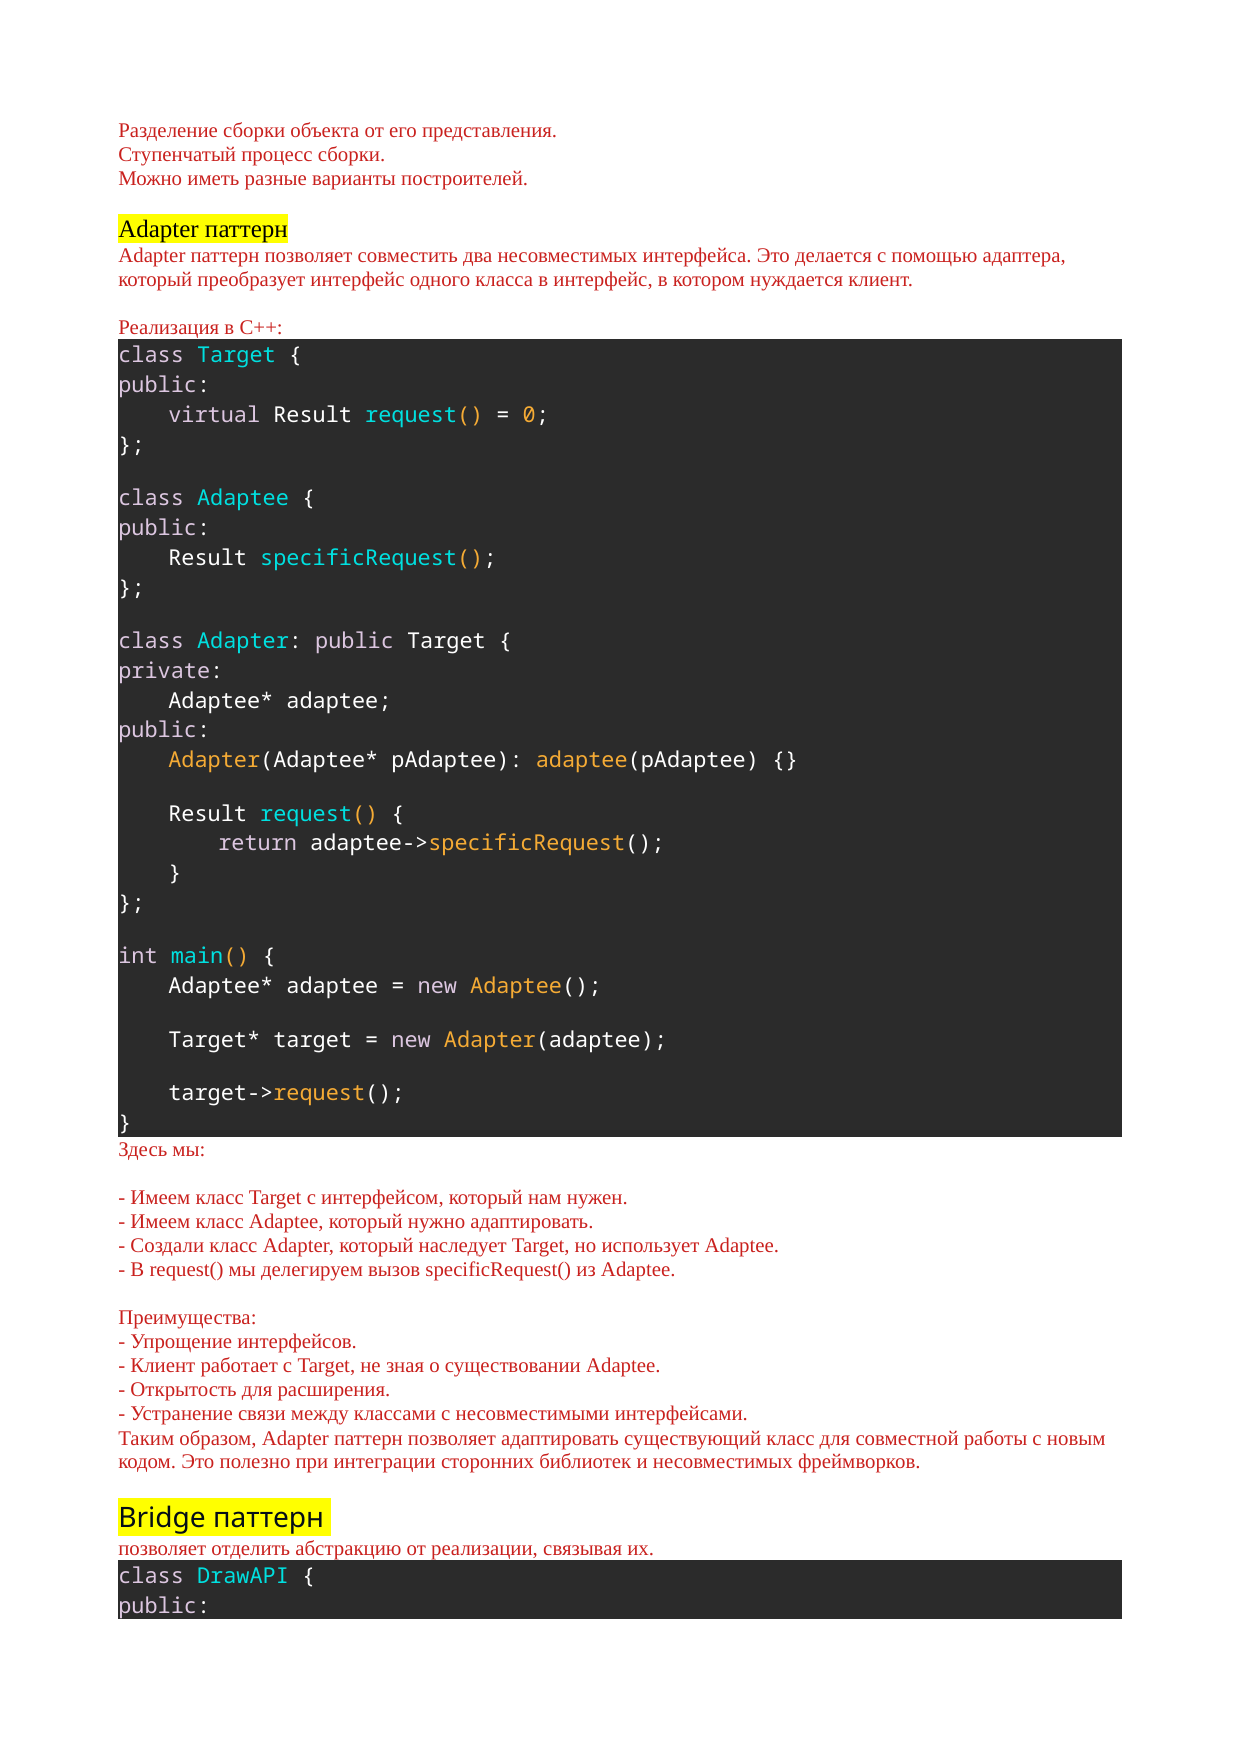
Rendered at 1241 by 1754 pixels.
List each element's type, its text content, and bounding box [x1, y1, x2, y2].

text class DrawAPI { [118, 1560, 1122, 1590]
text Adapter паттерн позволяет совместить два несовместимых интерфейса. Это делается с помощью адаптера, который преобразует интерфейс одного класса в интерфейс, в котором нуждается клиент. [118, 243, 1122, 291]
text - В request() мы делегируем вызов specificRequest() из Adaptee. [118, 1257, 1122, 1281]
text private: [118, 655, 1122, 684]
text Таким образом, Adapter паттерн позволяет адаптировать существующий класс для совместной работы с новым кодом. Это полезно при интеграции сторонних библиотек и несовместимых фреймворков. [118, 1425, 1122, 1473]
text - Создали класс Adapter, который наследует Target, но использует Adaptee. [118, 1233, 1122, 1257]
text } [118, 857, 1122, 887]
text }; [118, 429, 1122, 458]
text Result request() { [118, 798, 1122, 827]
text Преимущества: [118, 1305, 1122, 1329]
text - Клиент работает с Target, не зная о существовании Adaptee. [118, 1353, 1122, 1377]
text - Устранение связи между классами с несовместимыми интерфейсами. [118, 1401, 1122, 1425]
text }; [118, 572, 1122, 601]
text Реализация в C++: [118, 315, 1122, 339]
text target->request(); [118, 1077, 1122, 1107]
text Target* target = new Adapter(adaptee); [118, 1024, 1122, 1053]
text public: [118, 1590, 1122, 1619]
text Adaptee* adaptee; [118, 684, 1122, 714]
text Ступенчатый процесс сборки. [118, 142, 1122, 166]
text int main() { [118, 940, 1122, 970]
text позволяет отделить абстракцию от реализации, связывая их. [118, 1536, 1122, 1560]
text Result specificRequest(); [118, 542, 1122, 572]
text return adaptee->specificRequest(); [118, 827, 1122, 857]
text } [118, 1107, 1122, 1137]
text - Упрощение интерфейсов. [118, 1329, 1122, 1353]
text Adapter(Adaptee* pAdaptee): adaptee(pAdaptee) {} [118, 744, 1122, 774]
text Здесь мы: [118, 1137, 1122, 1161]
text virtual Result request() = 0; [118, 399, 1122, 429]
text - Открытость для расширения. [118, 1377, 1122, 1401]
text class Adapter: public Target { [118, 625, 1122, 655]
text }; [118, 887, 1122, 917]
text public: [118, 714, 1122, 744]
text - Имеем класс Target с интерфейсом, который нам нужен. [118, 1185, 1122, 1209]
text Bridge паттерн [118, 1498, 1122, 1536]
text Можно иметь разные варианты построителей. [118, 166, 1122, 190]
text public: [118, 369, 1122, 399]
text class Adaptee { [118, 482, 1122, 512]
text Adaptee* adaptee = new Adaptee(); [118, 970, 1122, 1000]
text class Target { [118, 339, 1122, 369]
text public: [118, 512, 1122, 542]
text Разделение сборки объекта от его представления. [118, 118, 1122, 142]
text Adapter паттерн [118, 214, 1122, 243]
text - Имеем класс Adaptee, который нужно адаптировать. [118, 1209, 1122, 1233]
